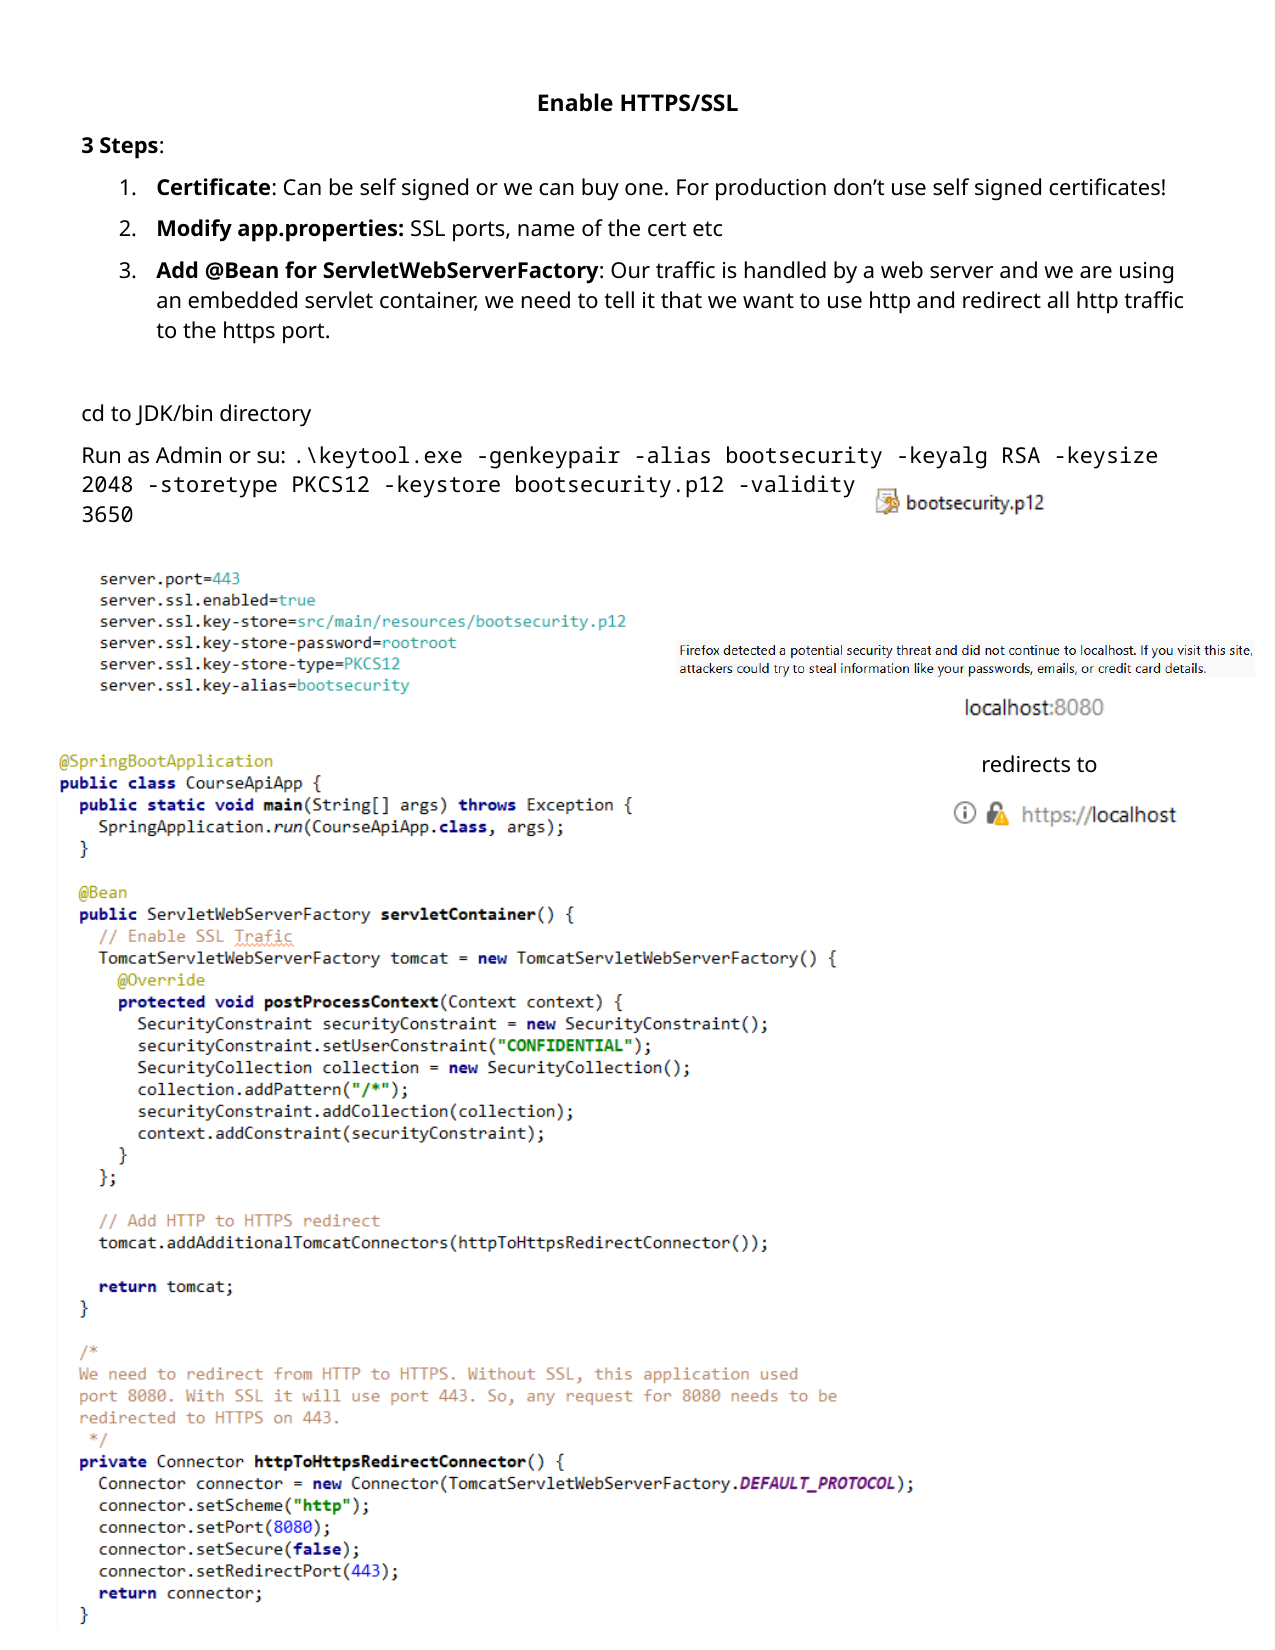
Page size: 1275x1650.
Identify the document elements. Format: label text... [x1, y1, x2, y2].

list Add @Bean for ServletWebServerFactory: Our traffic is handled by a web server and we are using an embedded servlet container, we need to tell it that we want to use http and redirect all http traffic to the https port. [118, 255, 1194, 344]
picture [870, 484, 1052, 521]
text Enable HTTPS/SSL [81, 87, 1194, 118]
picture [957, 688, 1109, 725]
text 3 Steps: [81, 130, 1194, 160]
text cd to JDK/bin directory [81, 398, 1194, 428]
picture [56, 751, 919, 1629]
text Run as Admin or su: .\keytool.exe -genkeypair -alias bootsecurity -keyalg RSA -keysize 2048 -storetype PKCS12 -keystore bootsecurity.p12 -validity 3650 [81, 440, 1194, 529]
picture [945, 797, 1183, 835]
list Certificate: Can be self signed or we can buy one. For production don’t use self signed certificates! [118, 172, 1194, 202]
picture [676, 640, 1256, 677]
list Modify app.properties: SSL ports, name of the cert etc [118, 213, 1194, 243]
picture [97, 570, 632, 699]
text redirects to [81, 749, 1194, 779]
